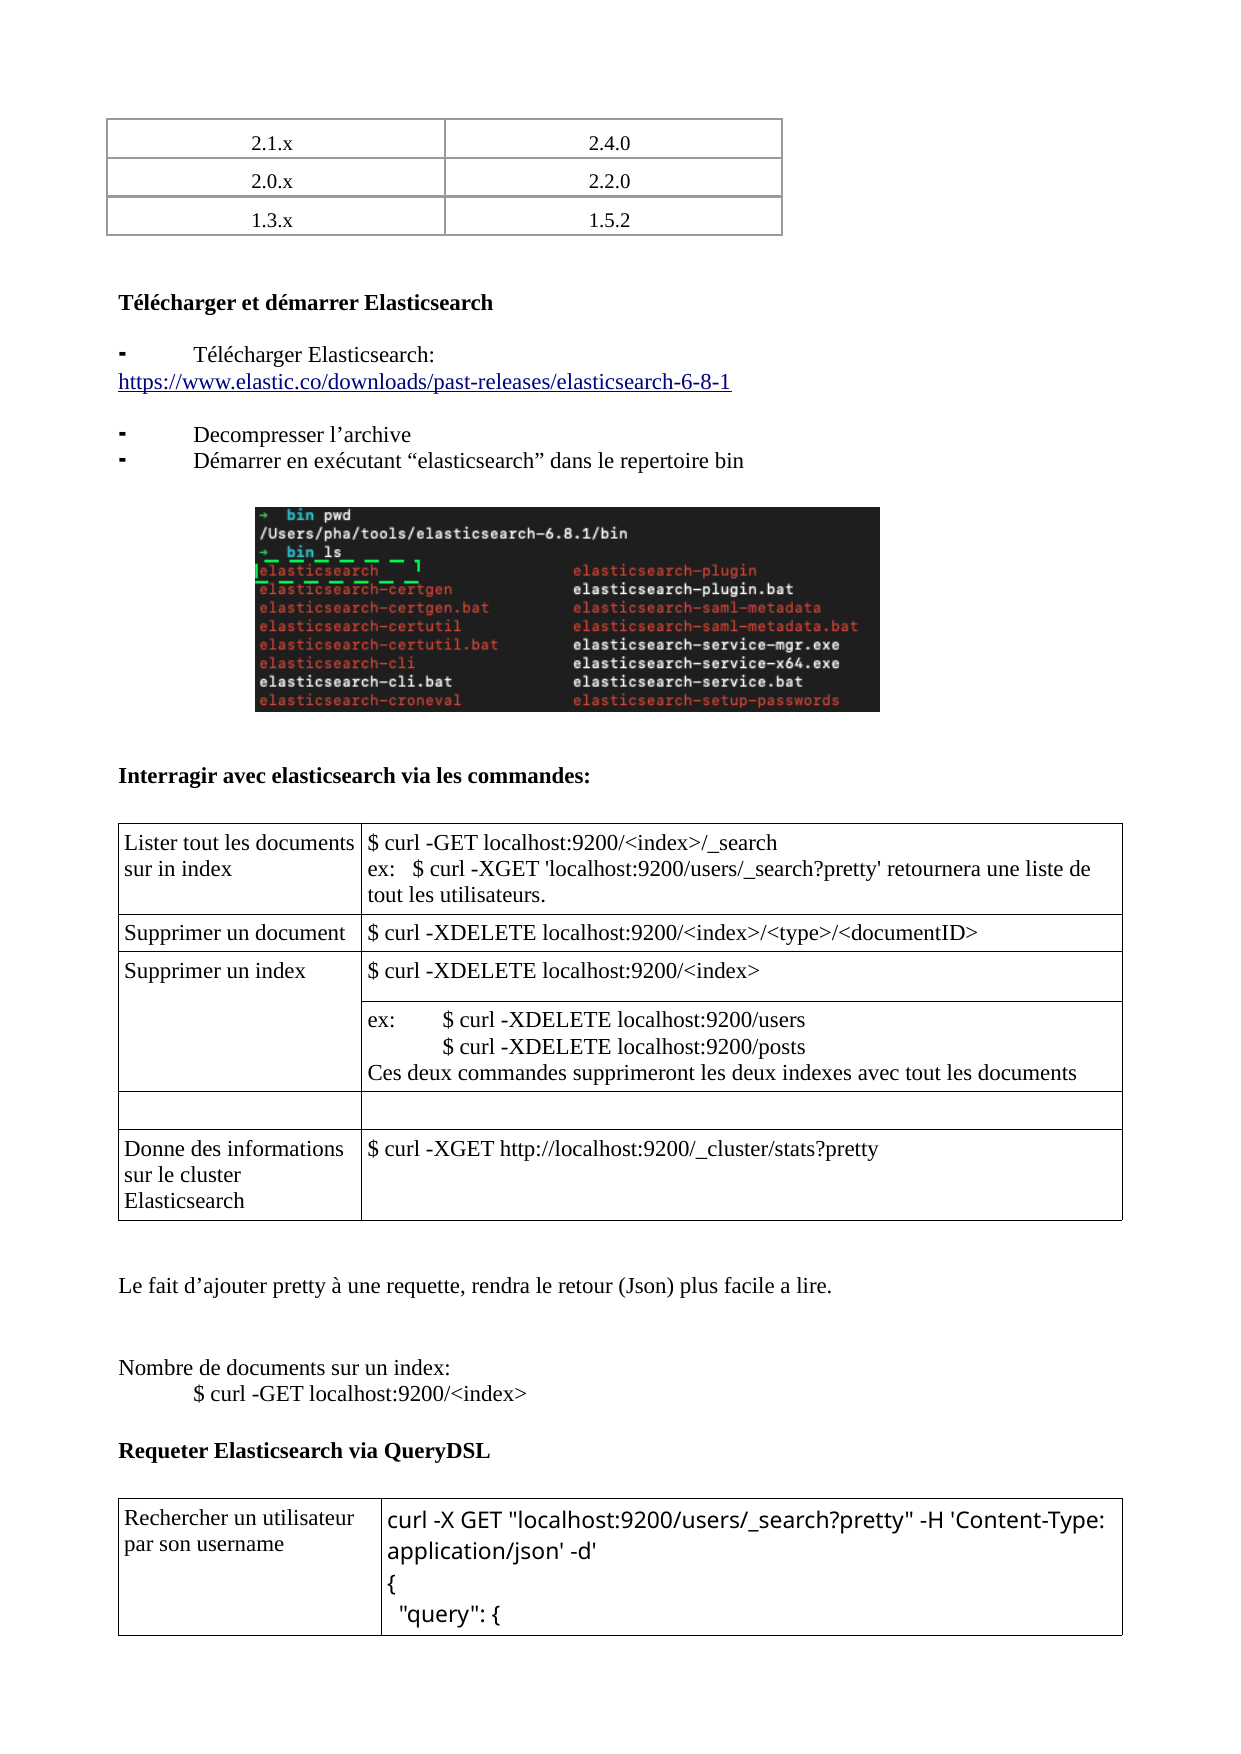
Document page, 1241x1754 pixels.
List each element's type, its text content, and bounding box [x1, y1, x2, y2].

table_cell Supprimer un document [119, 915, 361, 951]
table_cell Donne des informations sur le cluster Elasticsearch [119, 1130, 361, 1220]
text Interragir avec elasticsearch via les commandes: [118, 762, 1122, 788]
table_cell 2.0.x [108, 159, 444, 195]
table_header curl -X GET "localhost:9200/users/_search?pretty" -H 'Content-Type: application/json' -d' { "query": { [382, 1499, 1122, 1635]
table_cell $ curl -XGET http://localhost:9200/_cluster/stats?pretty [362, 1130, 1122, 1220]
table_cell [119, 1092, 361, 1129]
text https://www.elastic.co/downloads/past-releases/elasticsearch-6-8-1 [118, 368, 1122, 394]
text Nombre de documents sur un index: [118, 1354, 1122, 1380]
table_cell 2.4.0 [446, 120, 781, 157]
list Démarrer en exécutant “elasticsearch” dans le repertoire bin [118, 447, 1122, 473]
table_cell 2.1.x [108, 120, 444, 157]
table_header Lister tout les documents sur in index [119, 824, 361, 913]
list Télécharger Elasticsearch: [118, 342, 1122, 368]
list Decompresser l’archive [118, 421, 1122, 447]
table_cell [362, 1092, 1122, 1129]
table_cell $ curl -XDELETE localhost:9200/<index>/<type>/<documentID> [362, 915, 1122, 951]
picture [255, 507, 880, 712]
table_header Rechercher un utilisateur par son username [119, 1499, 381, 1635]
table_cell Supprimer un index [119, 952, 361, 1091]
text Requeter Elasticsearch via QueryDSL [118, 1437, 1122, 1463]
table_cell 2.2.0 [446, 159, 781, 195]
table_header $ curl -GET localhost:9200/<index>/_search ex: $ curl -XGET 'localhost:9200/users/_search?pretty' retournera une liste de tout les utilisateurs. [362, 824, 1122, 913]
table_cell 1.3.x [108, 198, 444, 234]
table_cell 1.5.2 [446, 198, 781, 234]
text Télécharger et démarrer Elasticsearch [118, 289, 1122, 315]
text Le fait d’ajouter pretty à une requette, rendra le retour (Json) plus facile a lire. [118, 1272, 1122, 1299]
table_cell ex: $ curl -XDELETE localhost:9200/users $ curl -XDELETE localhost:9200/posts Ces deux commandes supprimeront les deux indexes avec tout les documents [362, 1002, 1122, 1091]
table_cell $ curl -XDELETE localhost:9200/<index> [362, 952, 1122, 1001]
text $ curl -GET localhost:9200/<index> [118, 1380, 1122, 1407]
